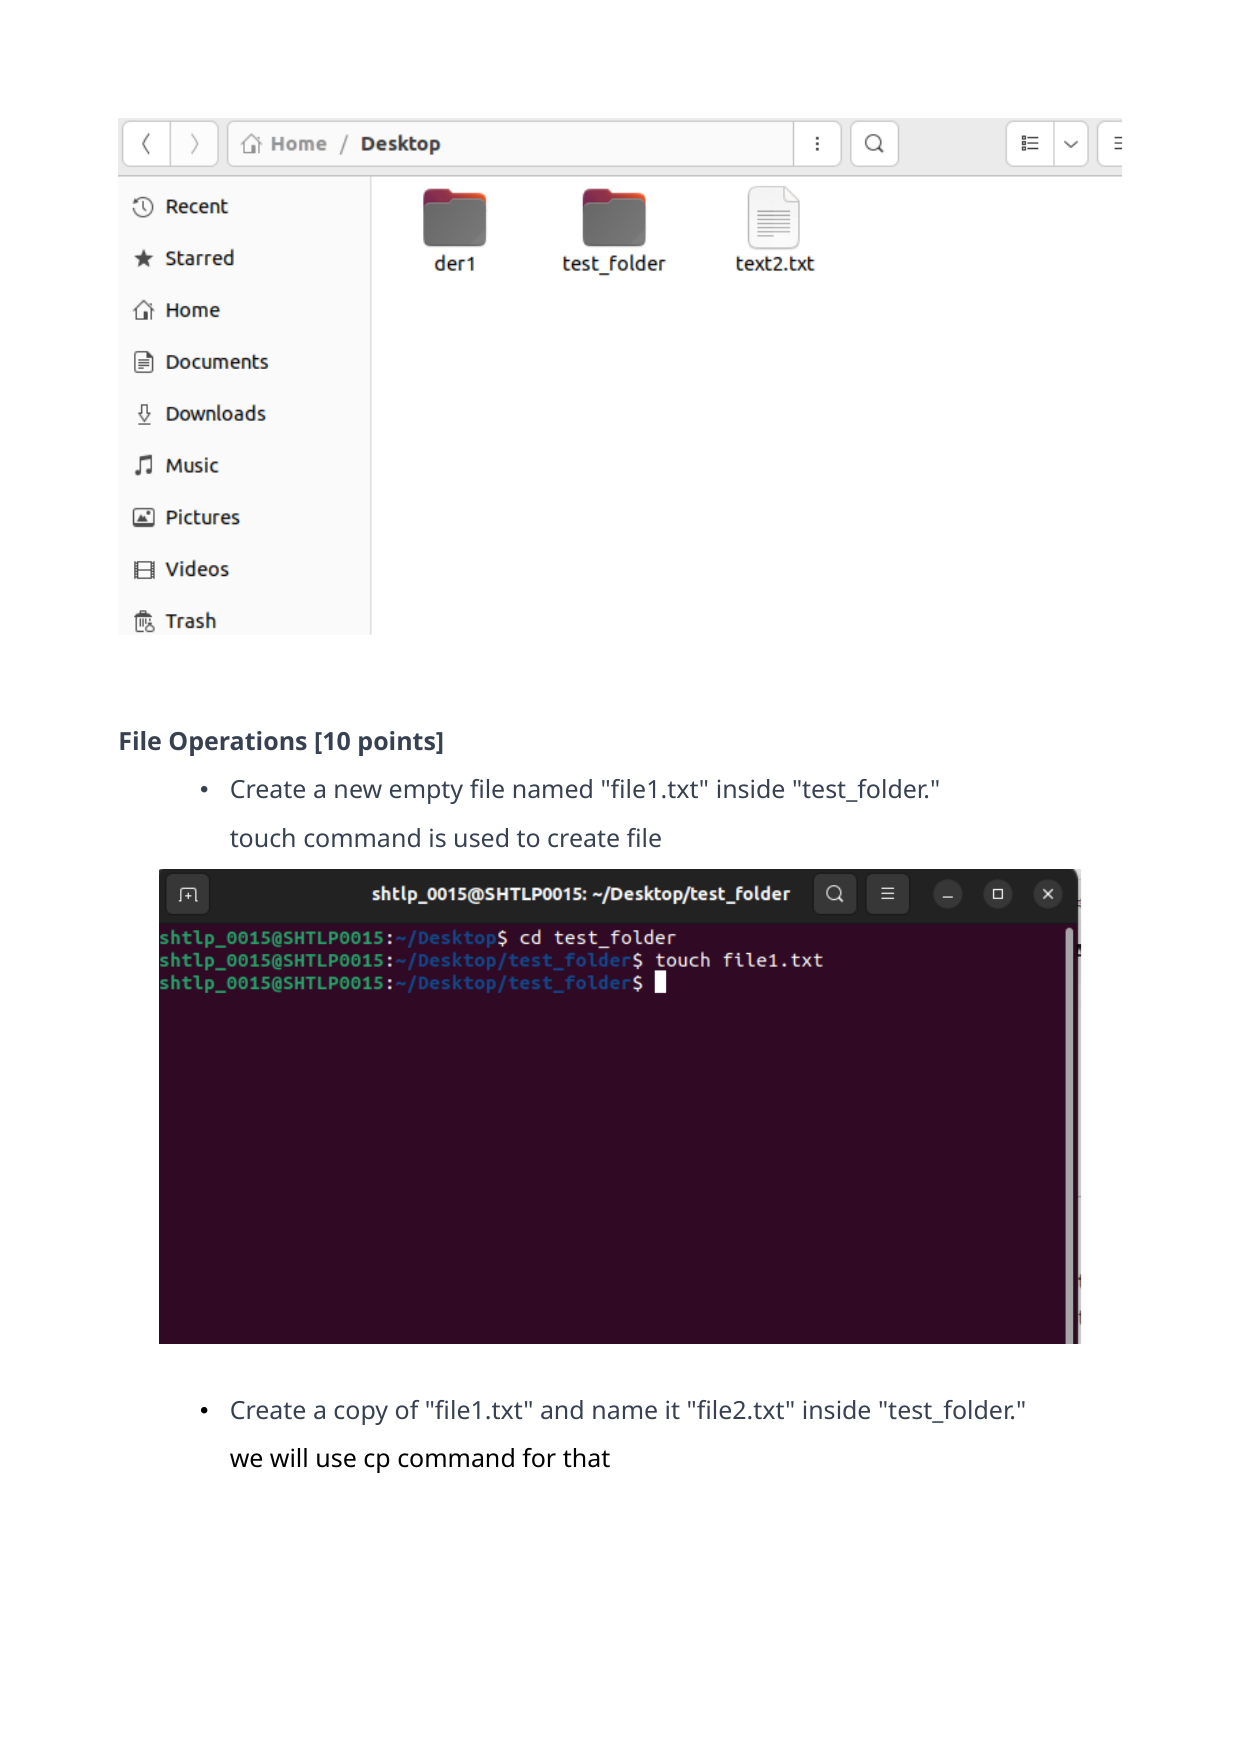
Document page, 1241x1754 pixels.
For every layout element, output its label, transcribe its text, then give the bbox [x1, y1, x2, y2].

picture [118, 118, 1123, 635]
list Create a copy of "file1.txt" and name it "file2.txt" inside "test_folder." [200, 1392, 1122, 1426]
list we will use cp command for that [200, 1441, 1122, 1475]
picture [159, 869, 1082, 1344]
list Create a new empty file named "file1.txt" inside "test_folder." [200, 772, 1122, 806]
text File Operations [10 points] [118, 723, 1122, 758]
list touch command is used to create file [200, 821, 1122, 855]
